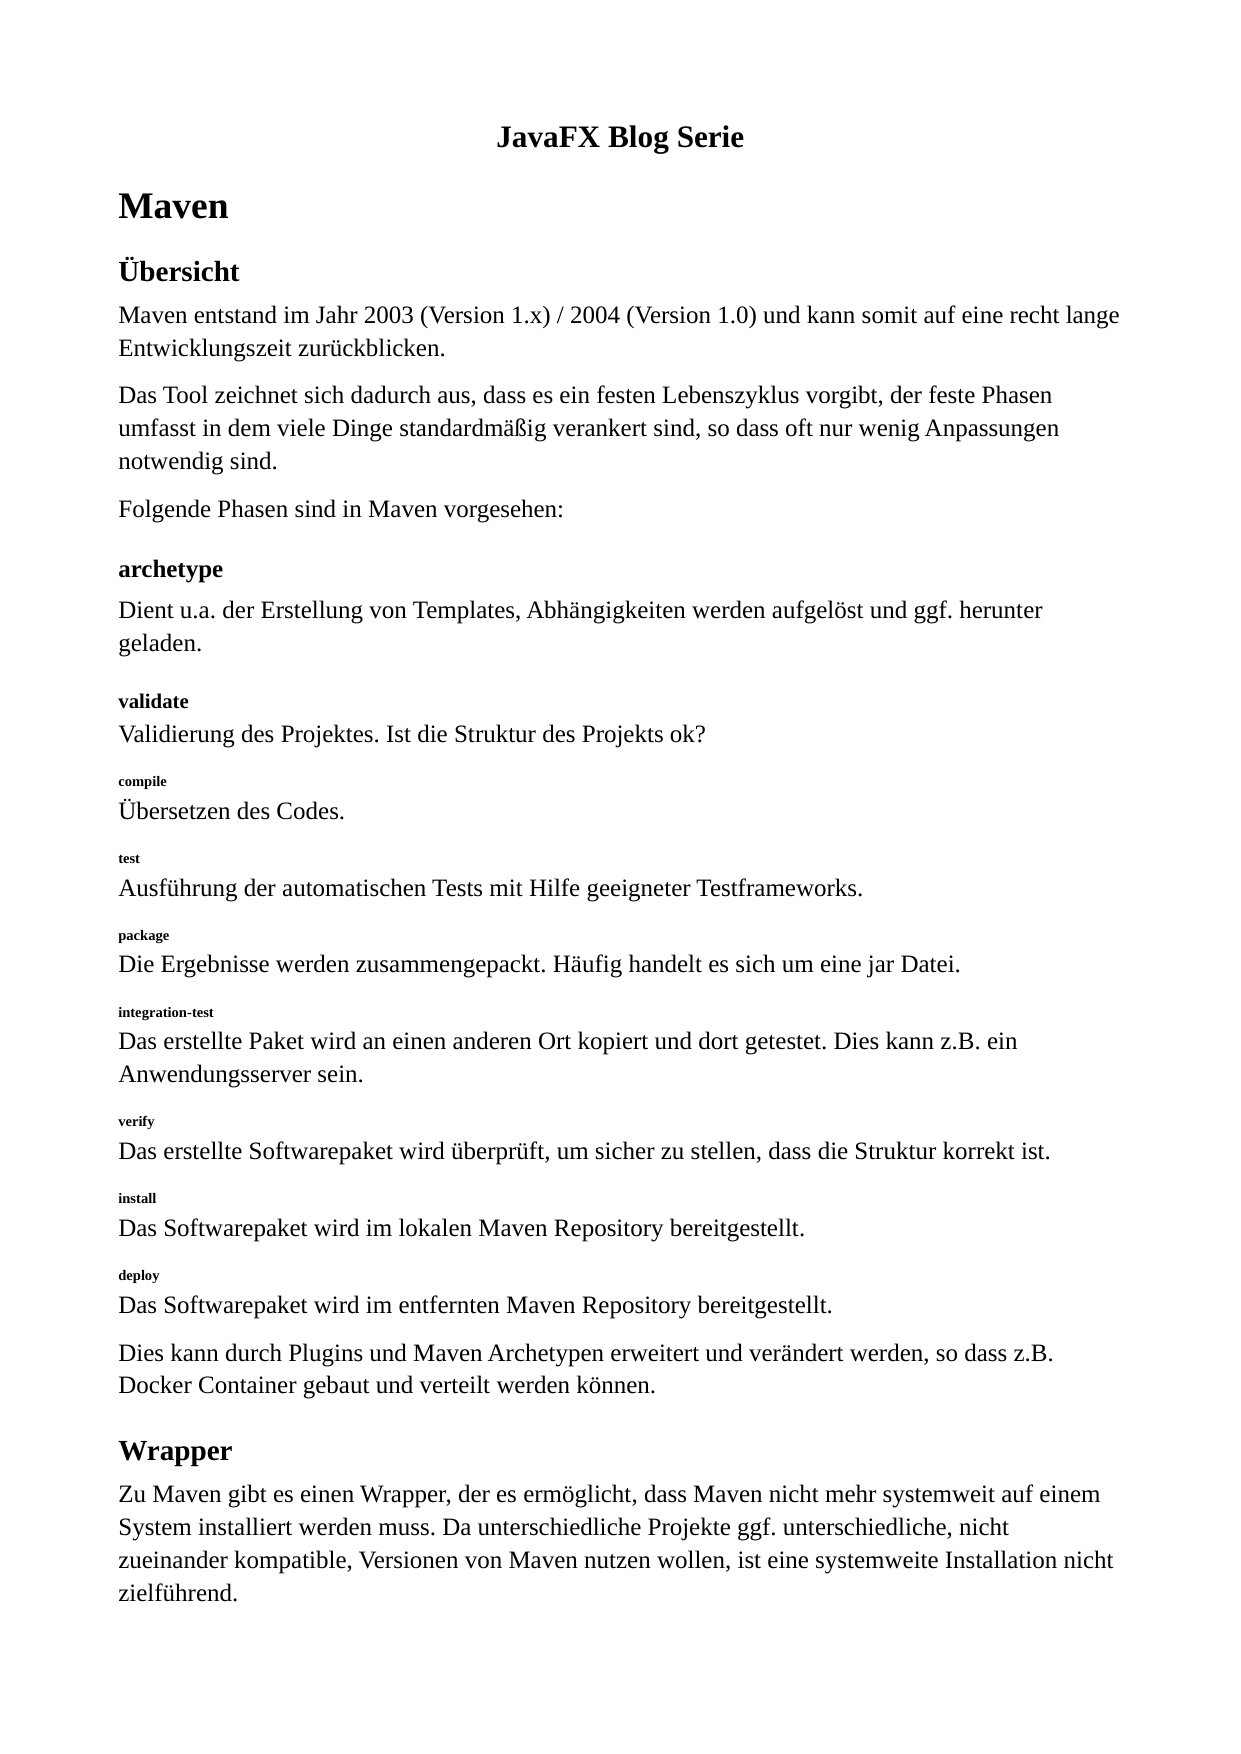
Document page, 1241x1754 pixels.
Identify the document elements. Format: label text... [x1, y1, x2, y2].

subtitle install [118, 1190, 1122, 1207]
text Dies kann durch Plugins und Maven Archetypen erweitert und verändert werden, so dass z.B. Docker Container gebaut und verteilt werden können. [118, 1338, 1122, 1399]
text Validierung des Projektes. Ist die Struktur des Projekts ok? [118, 719, 1122, 748]
subtitle integration-test [118, 1003, 1122, 1020]
subtitle compile [118, 773, 1122, 789]
subtitle validate [118, 688, 1122, 713]
text Zu Maven gibt es einen Wrapper, der es ermöglicht, dass Maven nicht mehr systemweit auf einem System installiert werden muss. Da unterschiedliche Projekte ggf. unterschiedliche, nicht zueinander kompatible, Versionen von Maven nutzen wollen, ist eine systemweite Installation nicht zielführend. [118, 1479, 1122, 1607]
text Dient u.a. der Erstellung von Templates, Abhängigkeiten werden aufgelöst und ggf. herunter geladen. [118, 595, 1122, 657]
text Das Tool zeichnet sich dadurch aus, dass es ein festen Lebenszyklus vorgibt, der feste Phasen umfasst in dem viele Dinge standardmäßig verankert sind, so dass oft nur wenig Anpassungen notwendig sind. [118, 380, 1122, 475]
text Das Softwarepaket wird im lokalen Maven Repository bereitgestellt. [118, 1213, 1122, 1242]
text Übersetzen des Codes. [118, 796, 1122, 824]
subtitle Wrapper [118, 1433, 1122, 1466]
text Ausführung der automatischen Tests mit Hilfe geeigneter Testframeworks. [118, 873, 1122, 901]
subtitle Maven [118, 183, 1122, 227]
subtitle Übersicht [118, 254, 1122, 287]
subtitle package [118, 926, 1122, 943]
text Folgende Phasen sind in Maven vorgesehen: [118, 494, 1122, 523]
text Das erstellte Paket wird an einen anderen Ort kopiert und dort getestet. Dies kann z.B. ein Anwendungsserver sein. [118, 1026, 1122, 1088]
text Das erstellte Softwarepaket wird überprüft, um sicher zu stellen, dass die Struktur korrekt ist. [118, 1136, 1122, 1165]
subtitle test [118, 849, 1122, 866]
subtitle verify [118, 1113, 1122, 1130]
subtitle deploy [118, 1267, 1122, 1284]
subtitle archetype [118, 554, 1122, 583]
text Die Ergebnisse werden zusammengepackt. Häufig handelt es sich um eine jar Datei. [118, 949, 1122, 978]
text Maven entstand im Jahr 2003 (Version 1.x) / 2004 (Version 1.0) und kann somit auf eine recht lange Entwicklungszeit zurückblicken. [118, 300, 1122, 362]
text Das Softwarepaket wird im entfernten Maven Repository bereitgestellt. [118, 1290, 1122, 1319]
